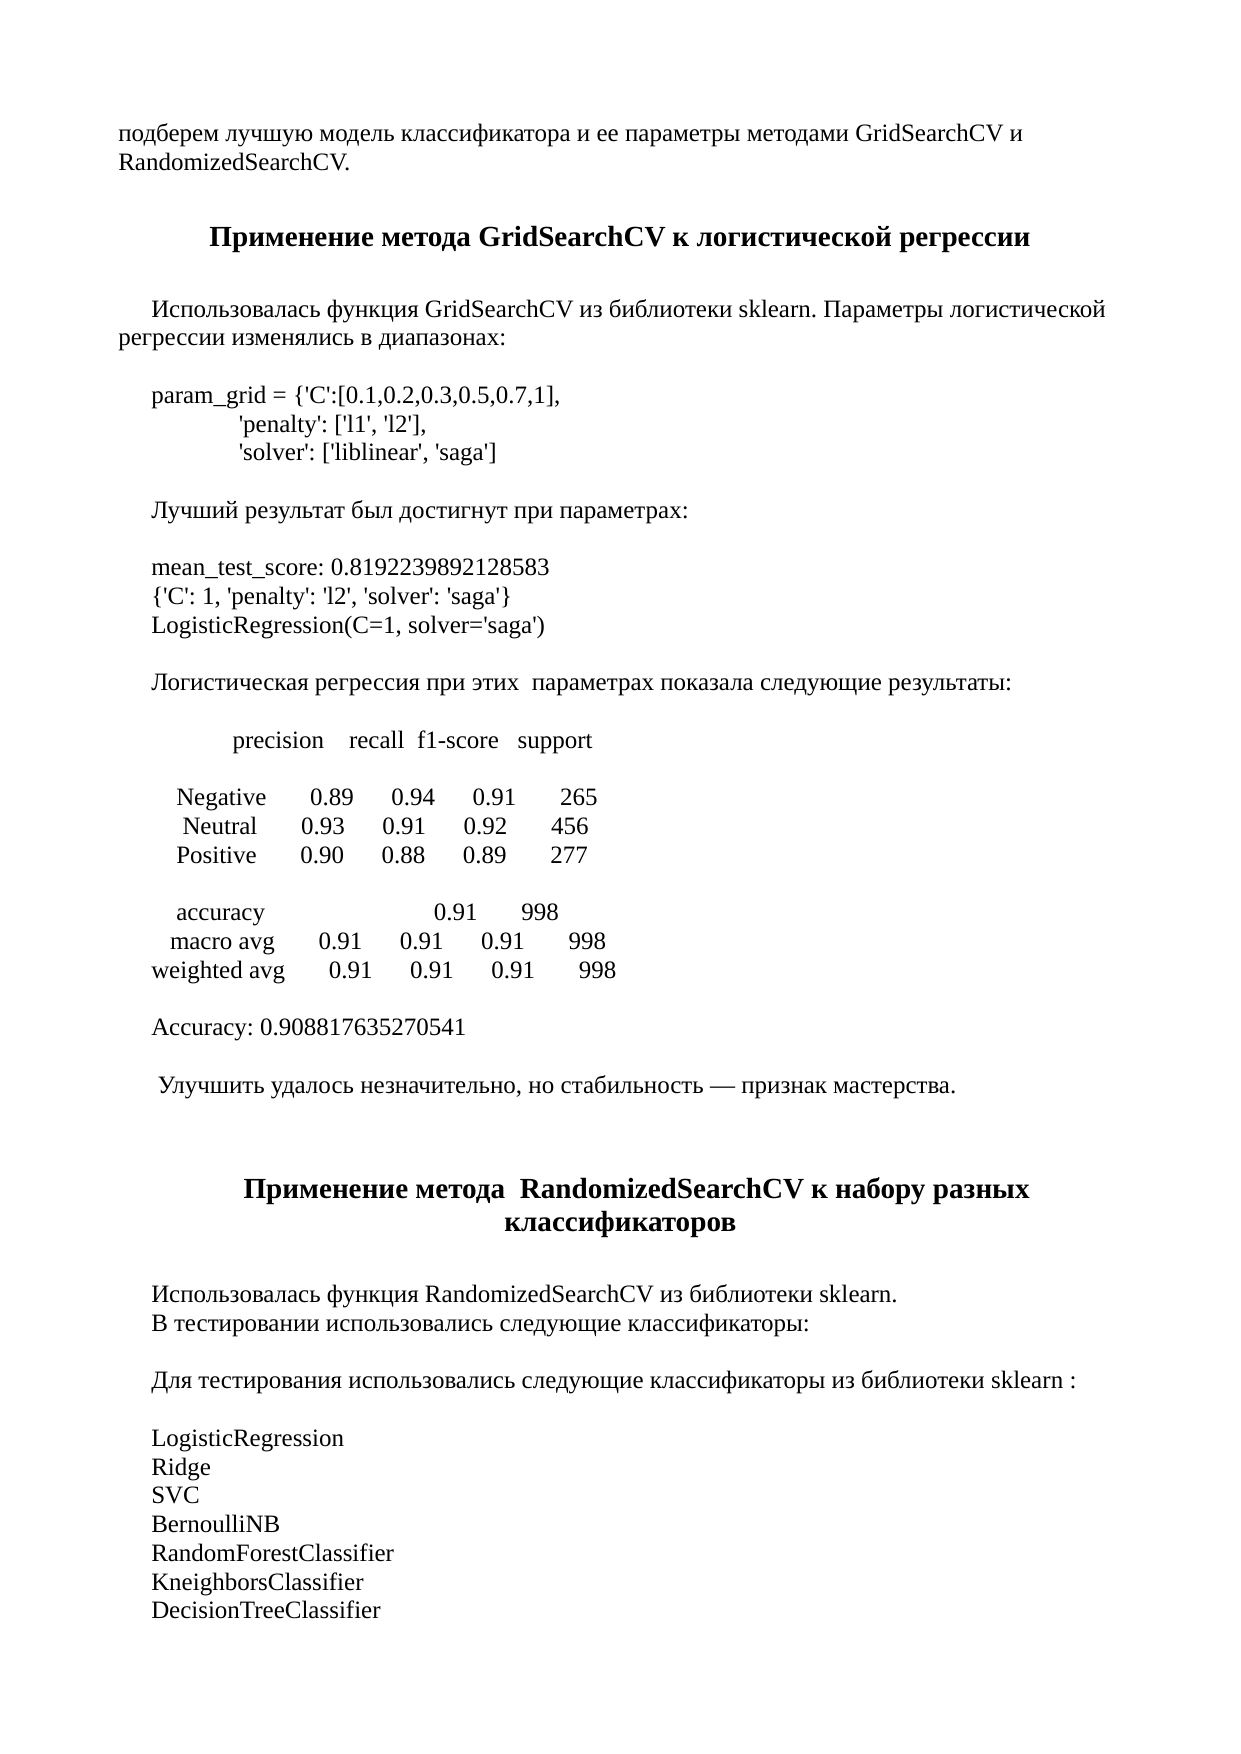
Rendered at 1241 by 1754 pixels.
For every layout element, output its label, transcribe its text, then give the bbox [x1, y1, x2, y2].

text LogisticRegression(C=1, solver='saga') [118, 610, 1122, 639]
text weighted avg 0.91 0.91 0.91 998 [118, 955, 1122, 984]
text accuracy 0.91 998 [118, 897, 1122, 926]
text Positive 0.90 0.88 0.89 277 [118, 840, 1122, 869]
text precision recall f1-score support [118, 725, 1122, 754]
text Ridge [118, 1452, 1122, 1480]
text BernoulliNB [118, 1509, 1122, 1538]
text param_grid = {'C':[0.1,0.2,0.3,0.5,0.7,1], [118, 380, 1122, 409]
text mean_test_score: 0.8192239892128583 [118, 552, 1122, 581]
text подберем лучшую модель классификатора и ее параметры методами GridSearchCV и RandomizedSearchCV. [118, 118, 1122, 176]
text Использовалась функция RandomizedSearchCV из библиотеки sklearn. [118, 1279, 1122, 1308]
text SVC [118, 1480, 1122, 1509]
text 'penalty': ['l1', 'l2'], [118, 409, 1122, 437]
text Использовалась функция GridSearchCV из библиотеки sklearn. Параметры логистической регрессии изменялись в диапазонах: [118, 294, 1122, 351]
text RandomForestClassifier [118, 1538, 1122, 1567]
text Улучшить удалось незначительно, но стабильность — признак мастерства. [118, 1070, 1122, 1099]
text KneighborsClassifier [118, 1567, 1122, 1595]
text LogisticRegression [118, 1423, 1122, 1452]
text DecisionTreeClassifier [118, 1595, 1122, 1624]
text Negative 0.89 0.94 0.91 265 [118, 782, 1122, 811]
text Neutral 0.93 0.91 0.92 456 [118, 811, 1122, 840]
text {'C': 1, 'penalty': 'l2', 'solver': 'saga'} [118, 581, 1122, 610]
text Accuracy: 0.908817635270541 [118, 1012, 1122, 1041]
text Для тестирования использовались следующие классификаторы из библиотеки sklearn : [118, 1365, 1122, 1394]
text Лучший результат был достигнут при параметрах: [118, 495, 1122, 524]
subtitle Применение метода GridSearchCV к логистической регрессии [118, 219, 1122, 252]
text Логистическая регрессия при этих параметрах показала следующие результаты: [118, 667, 1122, 696]
subtitle Применение метода RandomizedSearchCV к набору разных классификаторов [118, 1171, 1122, 1238]
text В тестировании использовались следующие классификаторы: [118, 1308, 1122, 1337]
text macro avg 0.91 0.91 0.91 998 [118, 926, 1122, 955]
text 'solver': ['liblinear', 'saga'] [118, 437, 1122, 466]
